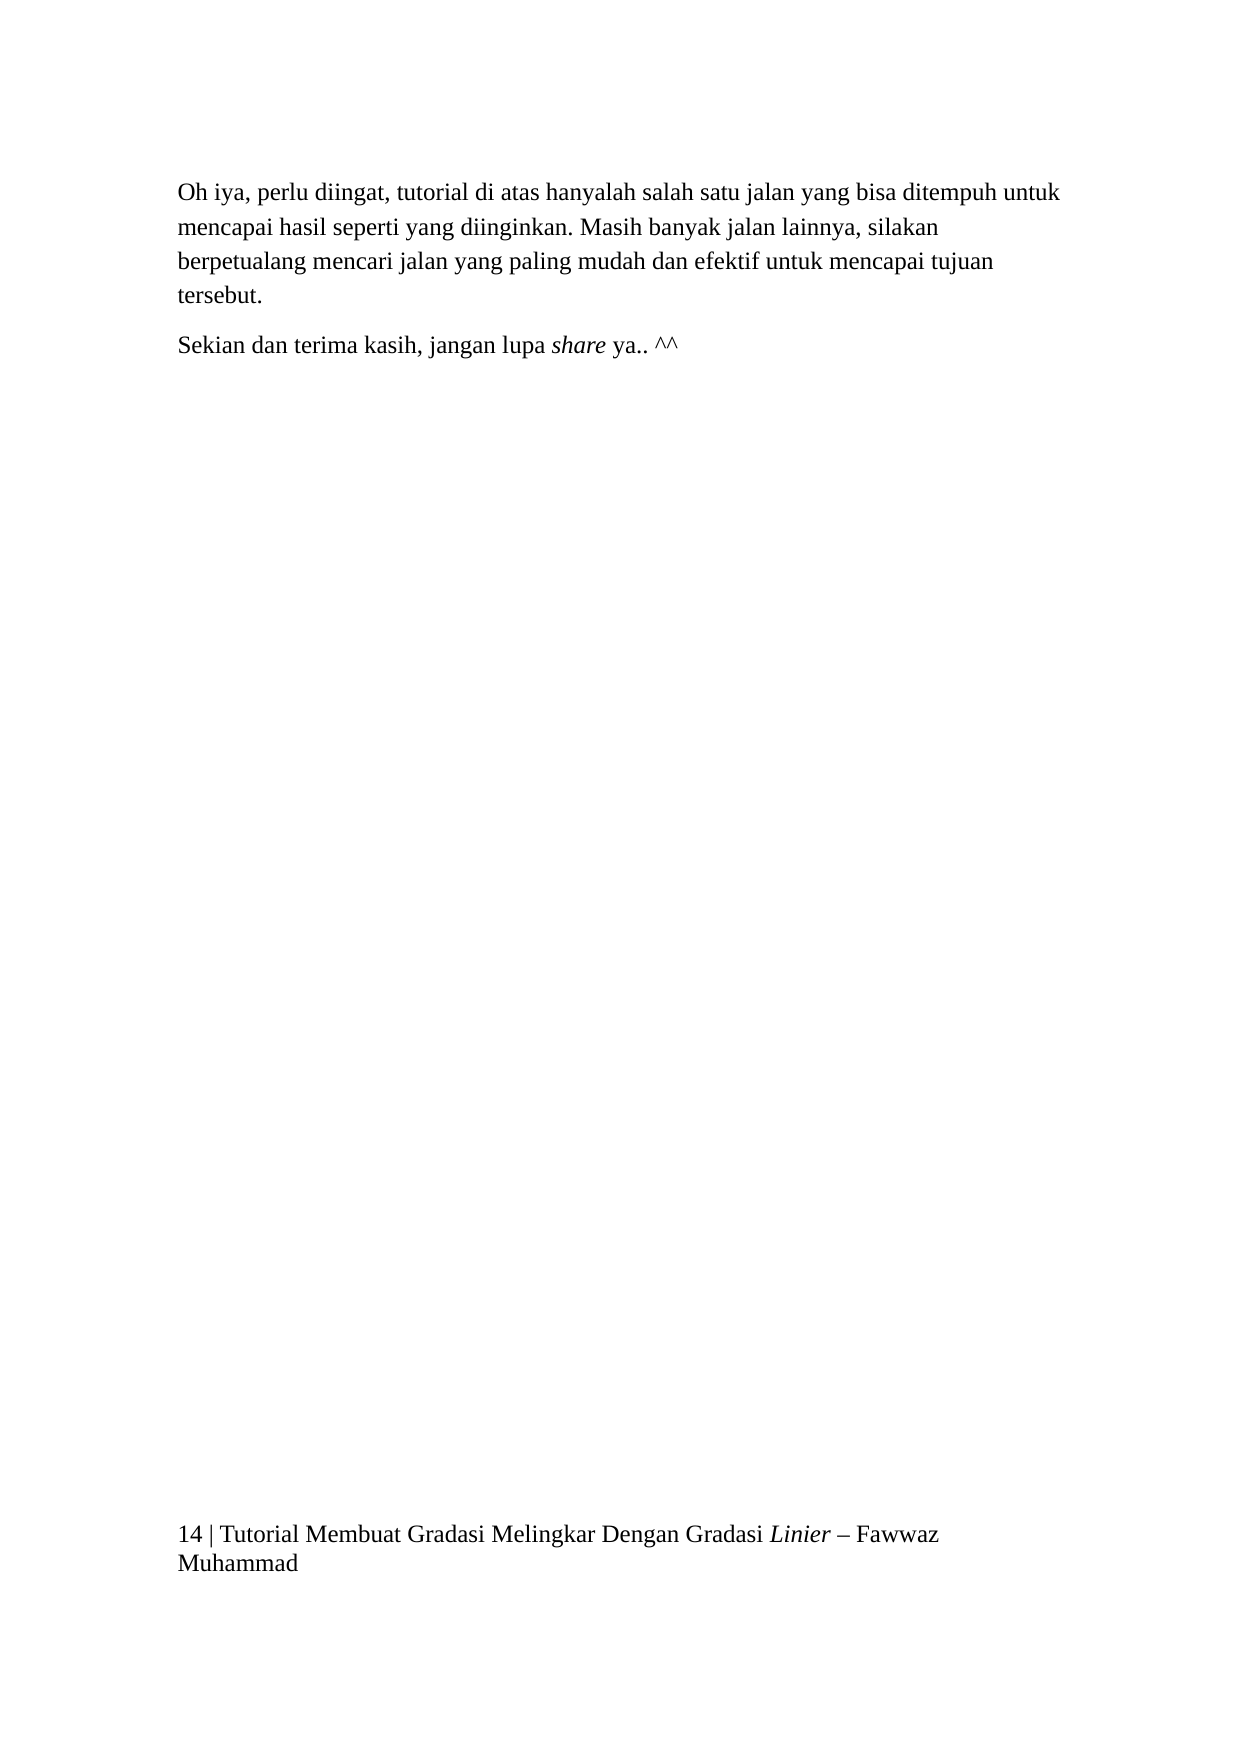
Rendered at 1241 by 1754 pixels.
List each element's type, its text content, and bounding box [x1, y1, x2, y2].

text Oh iya, perlu diingat, tutorial di atas hanyalah salah satu jalan yang bisa ditempuh untuk mencapai hasil seperti yang diinginkan. Masih banyak jalan lainnya, silakan berpetualang mencari jalan yang paling mudah dan efektif untuk mencapai tujuan tersebut. [177, 177, 1063, 309]
text Sekian dan terima kasih, jangan lupa share ya.. ^^ [177, 330, 1063, 358]
